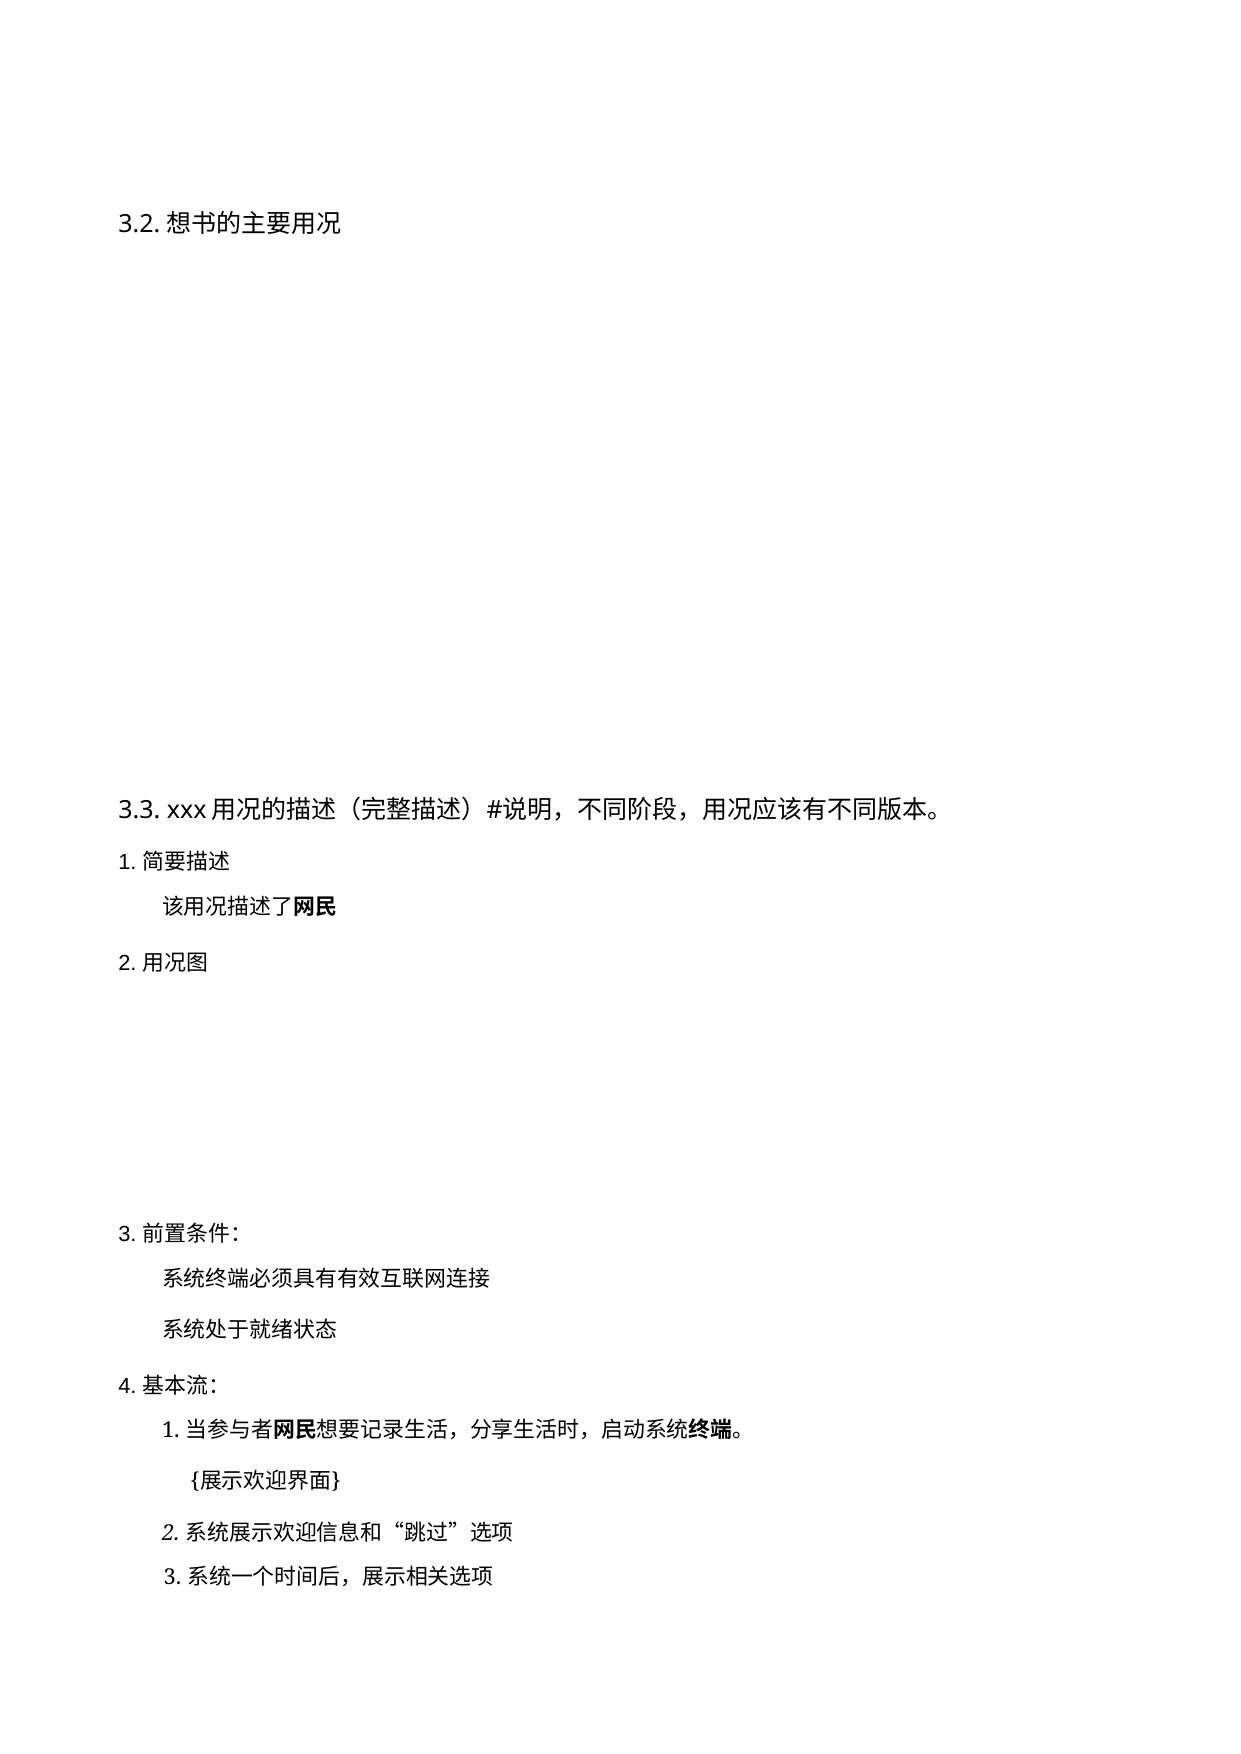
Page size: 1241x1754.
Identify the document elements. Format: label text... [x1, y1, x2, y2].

text 1. 当参与者网民想要记录生活，分享生活时，启动系统终端。 [118, 1412, 1122, 1444]
subtitle xxx用况的描述（完整描述）#说明，不同阶段，用况应该有不同版本。 [118, 789, 1122, 825]
subtitle 简要描述 [118, 844, 1122, 876]
text {展示欢迎界面} [118, 1463, 1122, 1495]
text 该用况描述了网民 [118, 889, 1122, 920]
text 3. 系统一个时间后，展示相关选项 [118, 1559, 1122, 1591]
text 系统终端必须具有有效互联网连接 [118, 1261, 1122, 1293]
text 系统处于就绪状态 [118, 1312, 1122, 1343]
subtitle 前置条件： [118, 1216, 1122, 1248]
subtitle 用况图 [118, 945, 1122, 977]
subtitle 想书的主要用况 [118, 204, 1122, 240]
text 2. 系统展示欢迎信息和“跳过”选项 [118, 1514, 1122, 1546]
subtitle 基本流： [118, 1368, 1122, 1400]
